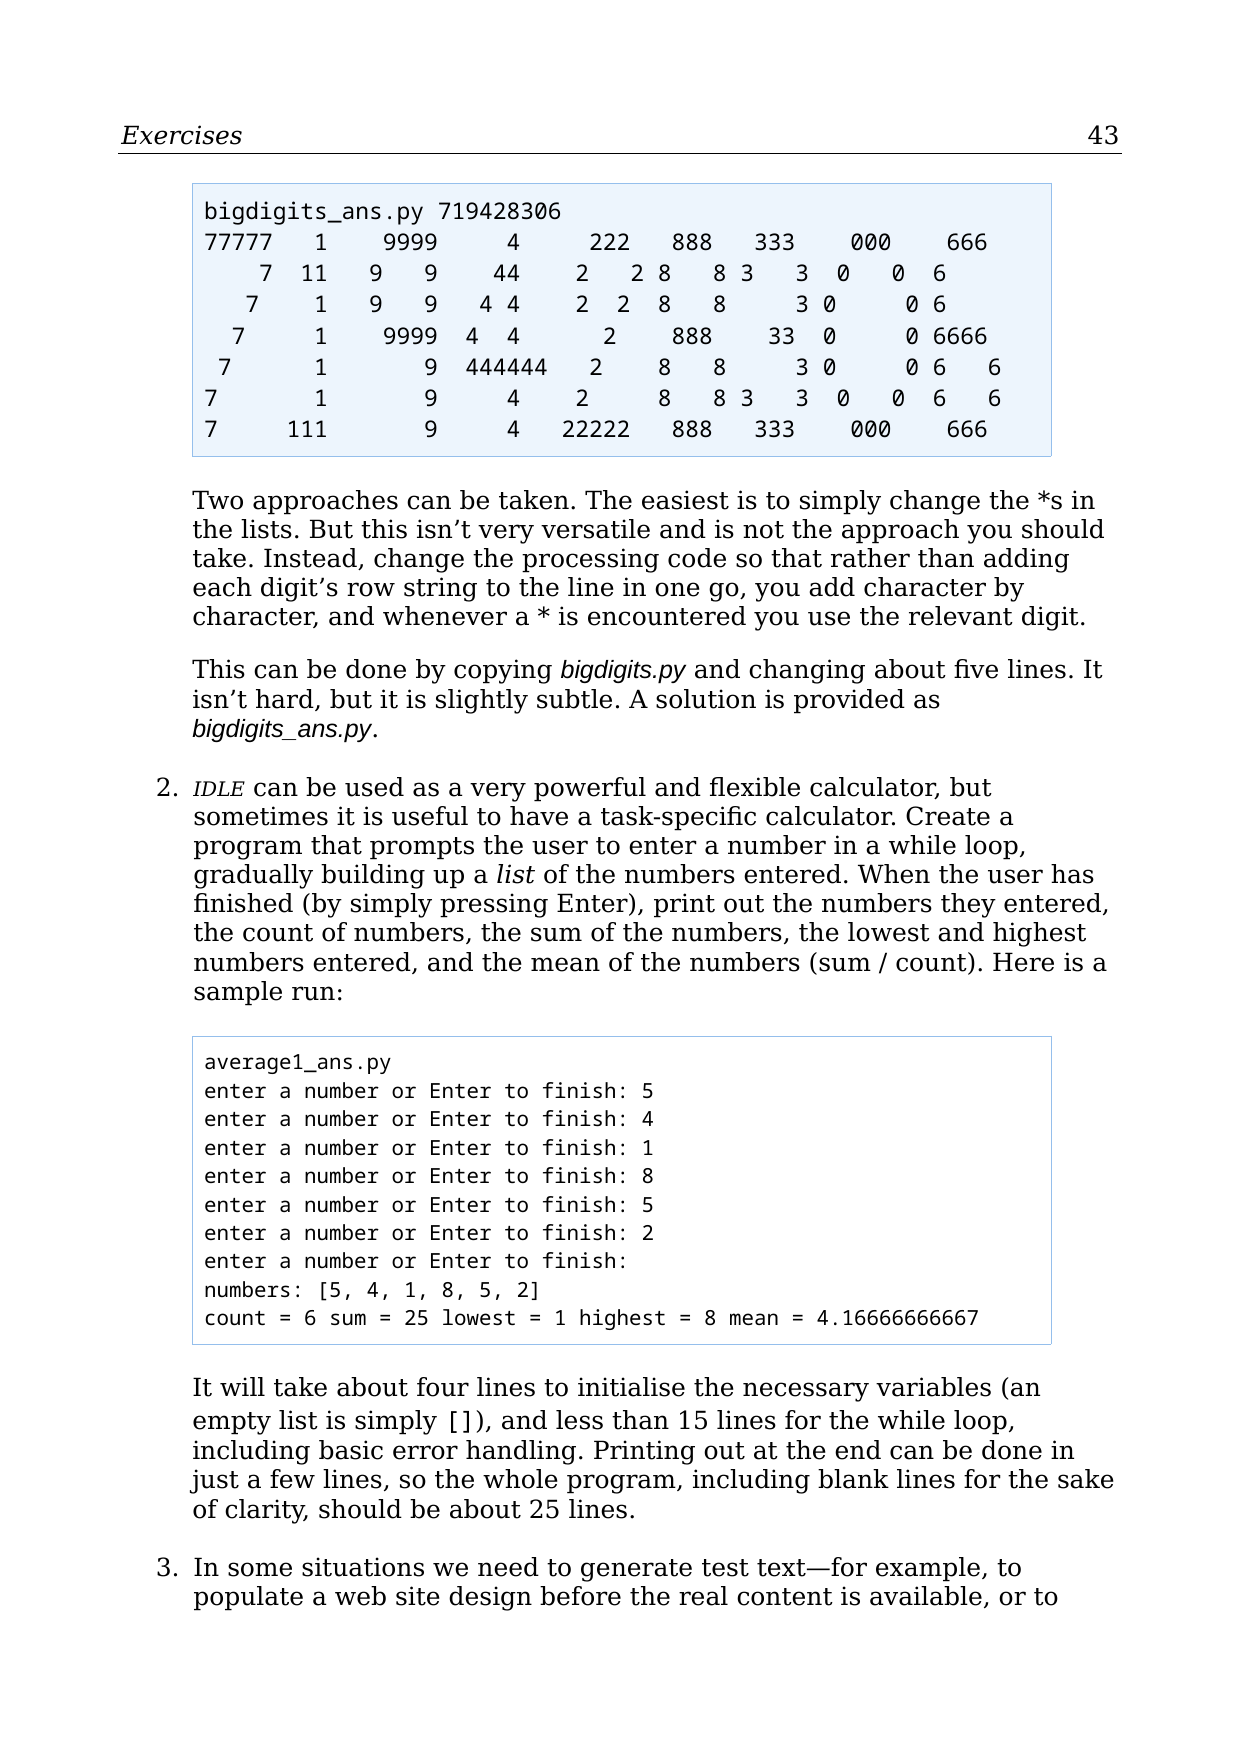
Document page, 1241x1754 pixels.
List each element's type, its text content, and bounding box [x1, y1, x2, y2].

list idle can be used as a very powerful and flexible calculator, but sometimes it is useful to have a task-specific calculator. Create a program that prompts the user to enter a number in a while loop, gradually building up a list of the numbers entered. When the user has finished (by simply pressing Enter), print out the numbers they entered, the count of numbers, the sum of the numbers, the lowest and highest numbers entered, and the mean of the numbers (sum / count). Here is a sample run: [156, 773, 1122, 1006]
text numbers: [5, 4, 1, 8, 5, 2] [193, 1263, 1051, 1292]
text enter a number or Enter to finish: 8 [193, 1149, 1051, 1178]
text enter a number or Enter to finish: [193, 1235, 1051, 1263]
text enter a number or Enter to finish: 4 [193, 1092, 1051, 1121]
text 7 1 9 4 2 8 8 3 3 0 0 6 6 [193, 370, 1051, 401]
text It will take about four lines to initialise the necessary variables (an empty list is simply []), and less than 15 lines for the while loop, including basic error handling. Printing out at the end can be done in just a few lines, so the whole program, including blank lines for the sake of clarity, should be about 25 lines. [192, 1373, 1122, 1524]
text 77777 1 9999 4 222 888 333 000 666 [193, 214, 1051, 245]
text 7 1 9 9 4 4 2 2 8 8 3 0 0 6 [193, 276, 1051, 308]
text enter a number or Enter to finish: 5 [193, 1064, 1051, 1092]
text 7 11 9 9 44 2 2 8 8 3 3 0 0 6 [193, 245, 1051, 276]
text 7 1 9999 4 4 2 888 33 0 0 6666 [193, 308, 1051, 339]
text 7 111 9 4 22222 888 333 000 666 [193, 401, 1051, 456]
text bigdigits_ans.py 719428306 [193, 184, 1051, 214]
text enter a number or Enter to finish: 5 [193, 1178, 1051, 1206]
text enter a number or Enter to finish: 1 [193, 1121, 1051, 1149]
text average1_ans.py [193, 1037, 1051, 1064]
text enter a number or Enter to finish: 2 [193, 1206, 1051, 1235]
text Two approaches can be taken. The easiest is to simply change the *s in the lists. But this isn’t very versatile and is not the approach you should take. Instead, change the processing code so that rather than adding each digit’s row string to the line in one go, you add character by character, and whenever a * is encountered you use the relevant digit. [192, 486, 1122, 632]
text 7 1 9 444444 2 8 8 3 0 0 6 6 [193, 339, 1051, 370]
list In some situations we need to generate test text—for example, to populate a web site design before the real content is available, or to [156, 1553, 1122, 1612]
text This can be done by copying bigdigits.py and changing about five lines. It isn’t hard, but it is slightly subtle. A solution is provided as bigdigits_ans.py. [192, 655, 1122, 743]
text count = 6 sum = 25 lowest = 1 highest = 8 mean = 4.16666666667 [193, 1292, 1051, 1344]
